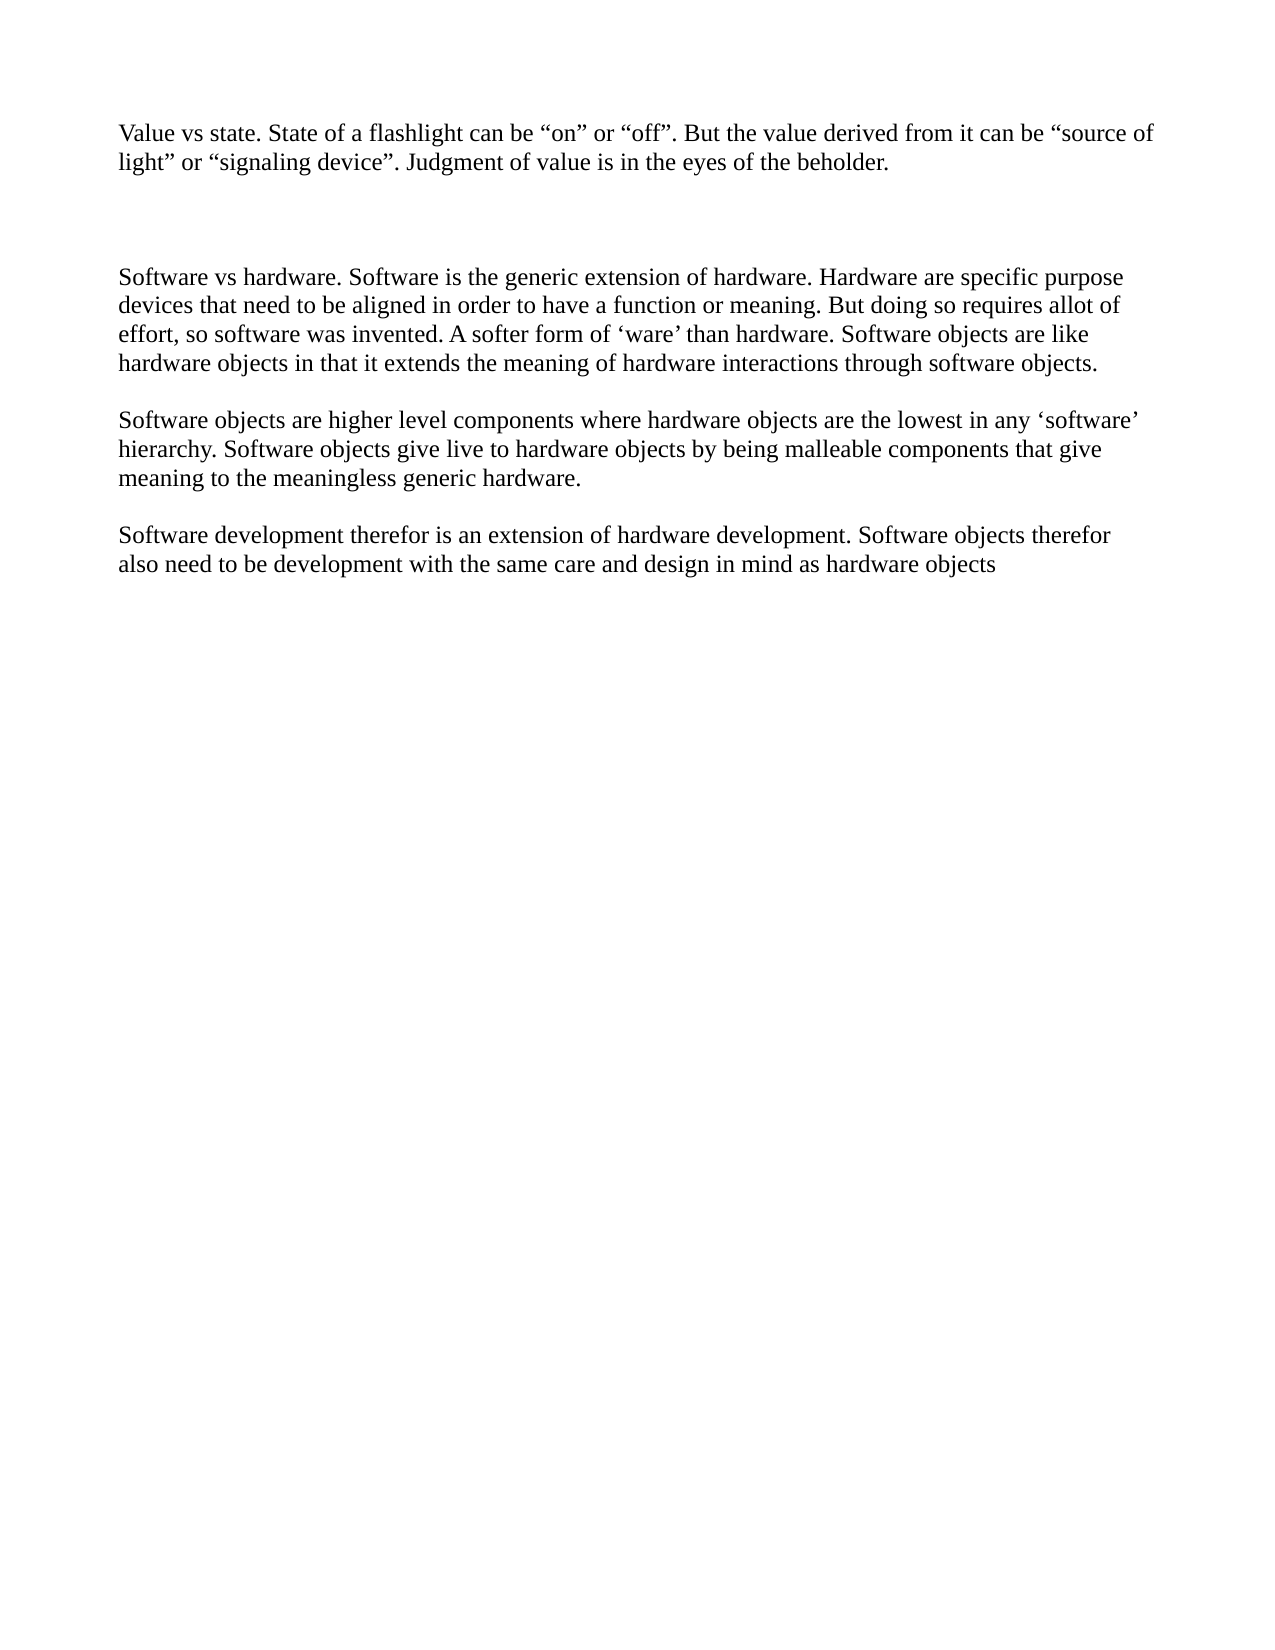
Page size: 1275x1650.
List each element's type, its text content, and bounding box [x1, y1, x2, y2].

text Software vs hardware. Software is the generic extension of hardware. Hardware are specific purpose devices that need to be aligned in order to have a function or meaning. But doing so requires allot of effort, so software was invented. A softer form of ‘ware’ than hardware. Software objects are like hardware objects in that it extends the meaning of hardware interactions through software objects. [118, 262, 1157, 377]
text Value vs state. State of a flashlight can be “on” or “off”. But the value derived from it can be “source of light” or “signaling device”. Judgment of value is in the eyes of the beholder. [118, 118, 1157, 176]
text Software objects are higher level components where hardware objects are the lowest in any ‘software’ hierarchy. Software objects give live to hardware objects by being malleable components that give meaning to the meaningless generic hardware. [118, 406, 1157, 492]
text Software development therefor is an extension of hardware development. Software objects therefor also need to be development with the same care and design in mind as hardware objects [118, 521, 1157, 578]
